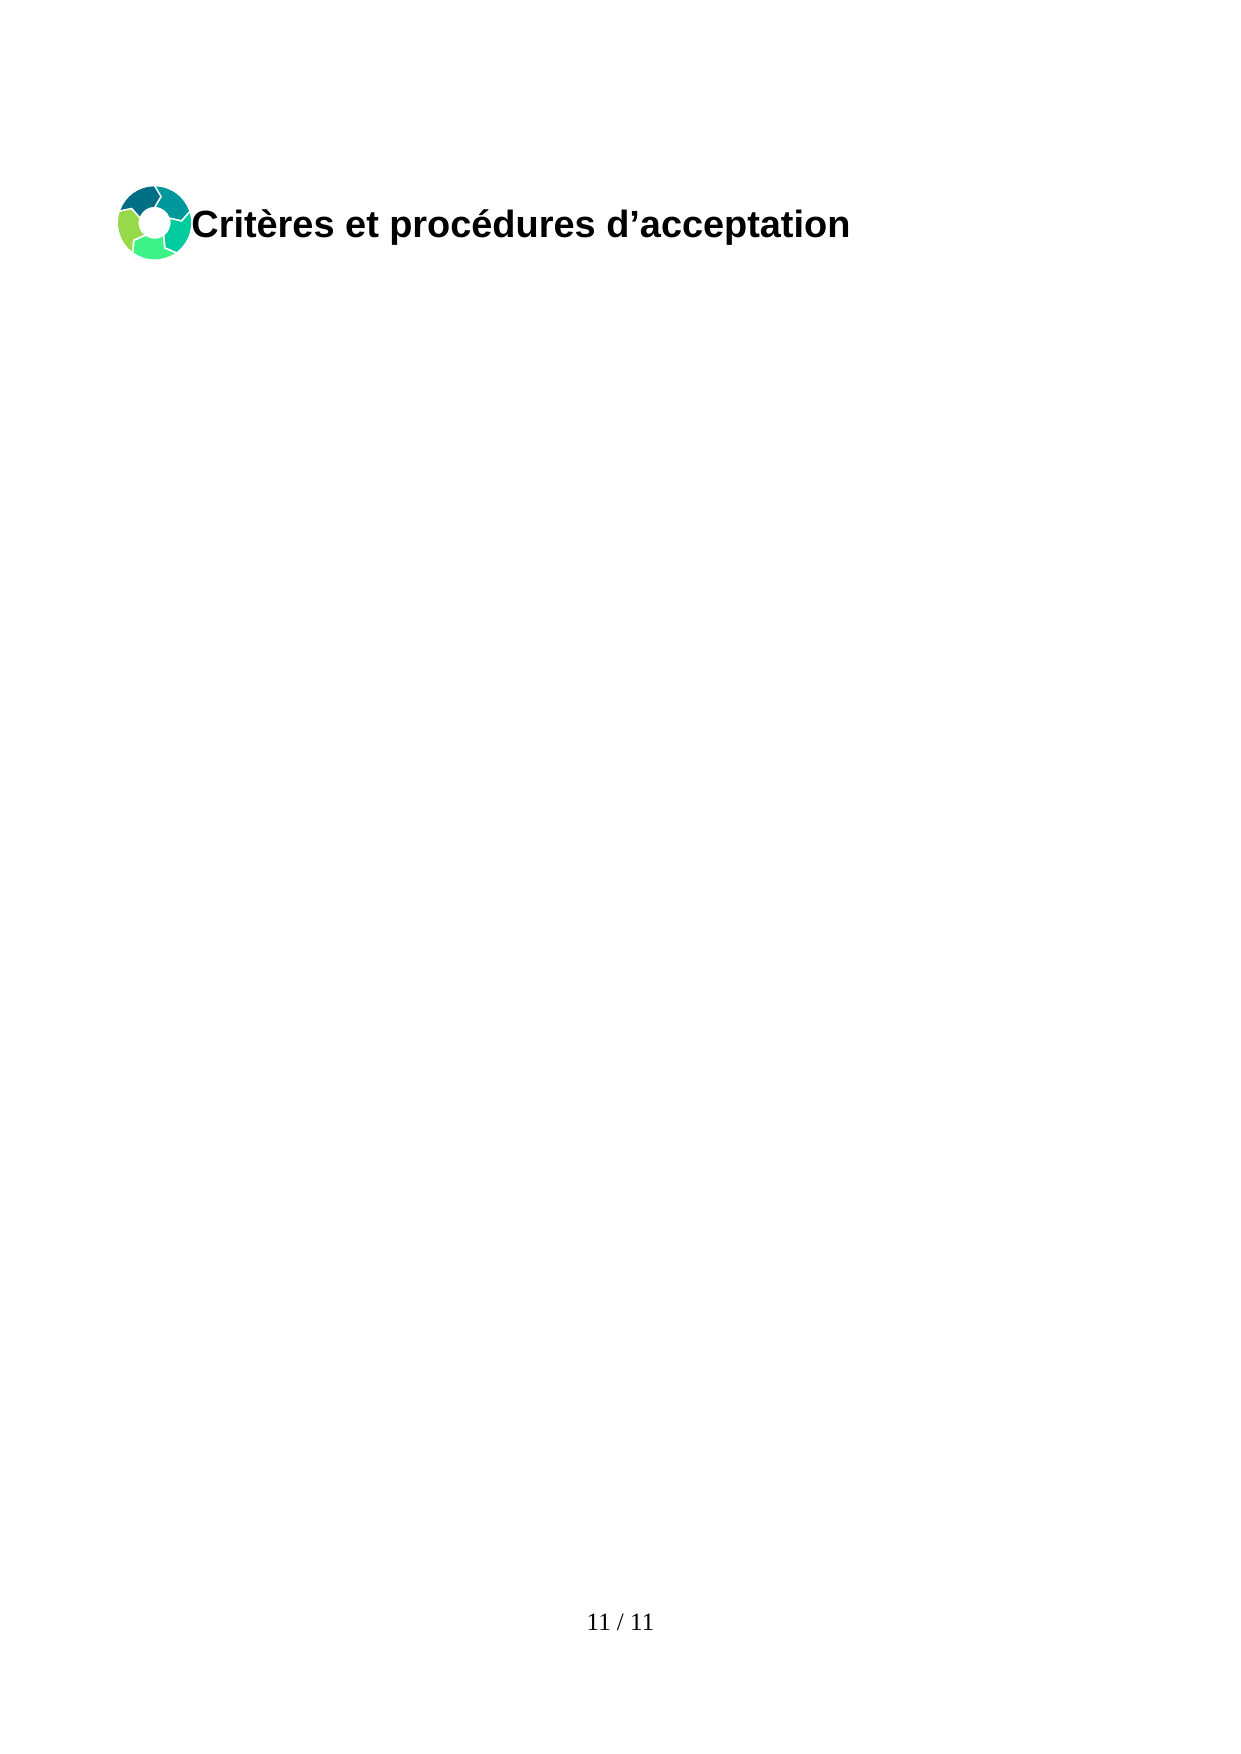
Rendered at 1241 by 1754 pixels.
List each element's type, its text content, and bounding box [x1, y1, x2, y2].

subtitle Critères et procédures d’acceptation [185, 201, 1122, 245]
subtitle [137, 206, 172, 239]
